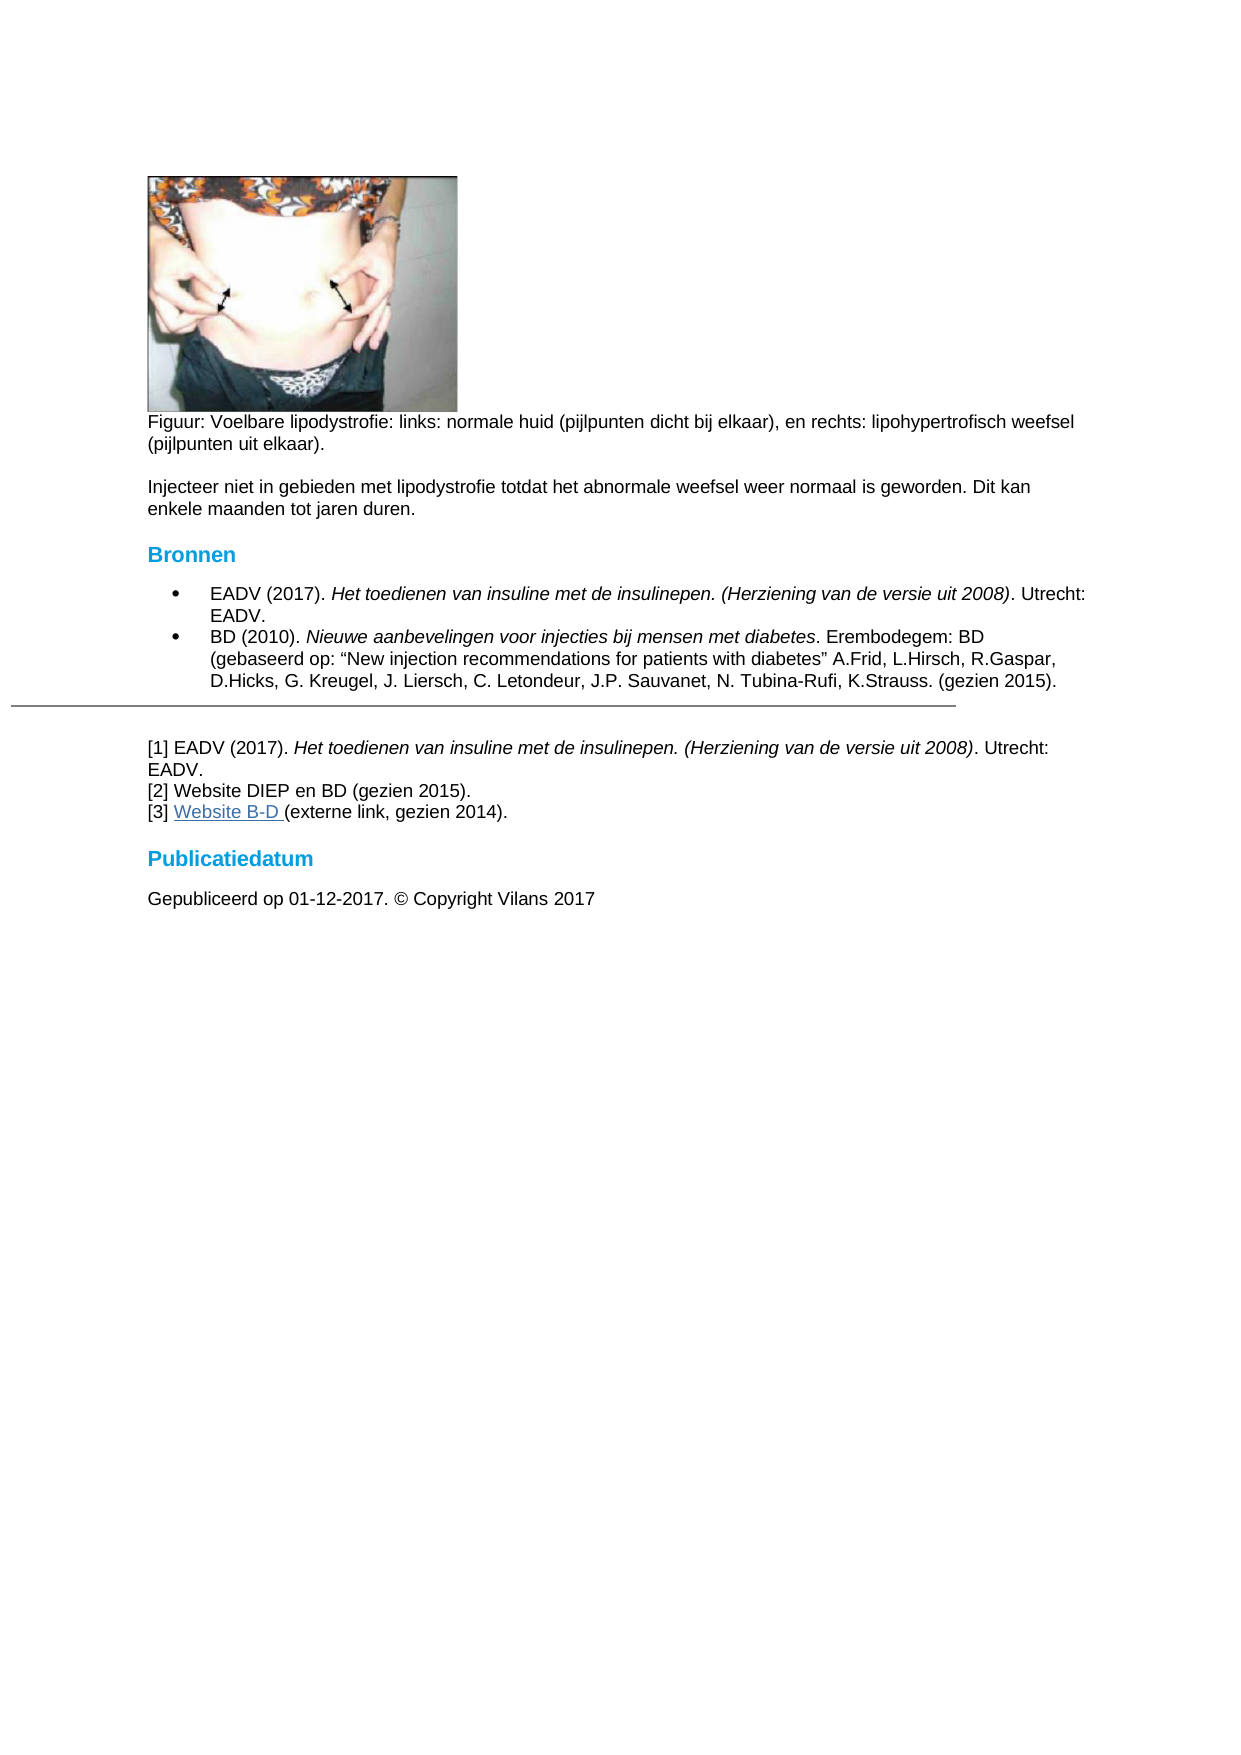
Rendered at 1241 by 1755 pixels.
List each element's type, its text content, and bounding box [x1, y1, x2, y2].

text Injecteer niet in gebieden met lipodystrofie totdat het abnormale weefsel weer normaal is geworden. Dit kan enkele maanden tot jaren duren. [147, 476, 1065, 519]
text [2] Website DIEP en BD (gezien 2015). [147, 780, 1105, 801]
picture [147, 176, 458, 412]
subtitle Bronnen [147, 542, 1105, 567]
list BD (2010). Nieuwe aanbevelingen voor injecties bij mensen met diabetes. Erembodegem: BD (gebaseerd op: “New injection recommendations for patients with diabetes” A.Frid, L.Hirsch, R.Gaspar, D.Hicks, G. Kreugel, J. Liersch, C. Letondeur, J.P. Sauvanet, N. Tubina-Rufi, K.Strauss. (gezien 2015). [172, 626, 1065, 691]
text [3] Website B-D (externe link, gezien 2014). [147, 801, 1105, 823]
subtitle Publicatiedatum [147, 846, 1105, 871]
text Figuur: Voelbare lipodystrofie: links: normale huid (pijlpunten dicht bij elkaar), en rechts: lipohypertrofisch weefsel (pijlpunten uit elkaar). [147, 411, 1084, 454]
text Gepubliceerd op 01-12-2017. © Copyright Vilans 2017 [147, 887, 1105, 909]
list EADV (2017). Het toedienen van insuline met de insulinepen. (Herziening van de versie uit 2008). Utrecht: EADV. [172, 583, 1093, 626]
text [1] EADV (2017). Het toedienen van insuline met de insulinepen. (Herziening van de versie uit 2008). Utrecht: EADV. [147, 737, 1093, 780]
